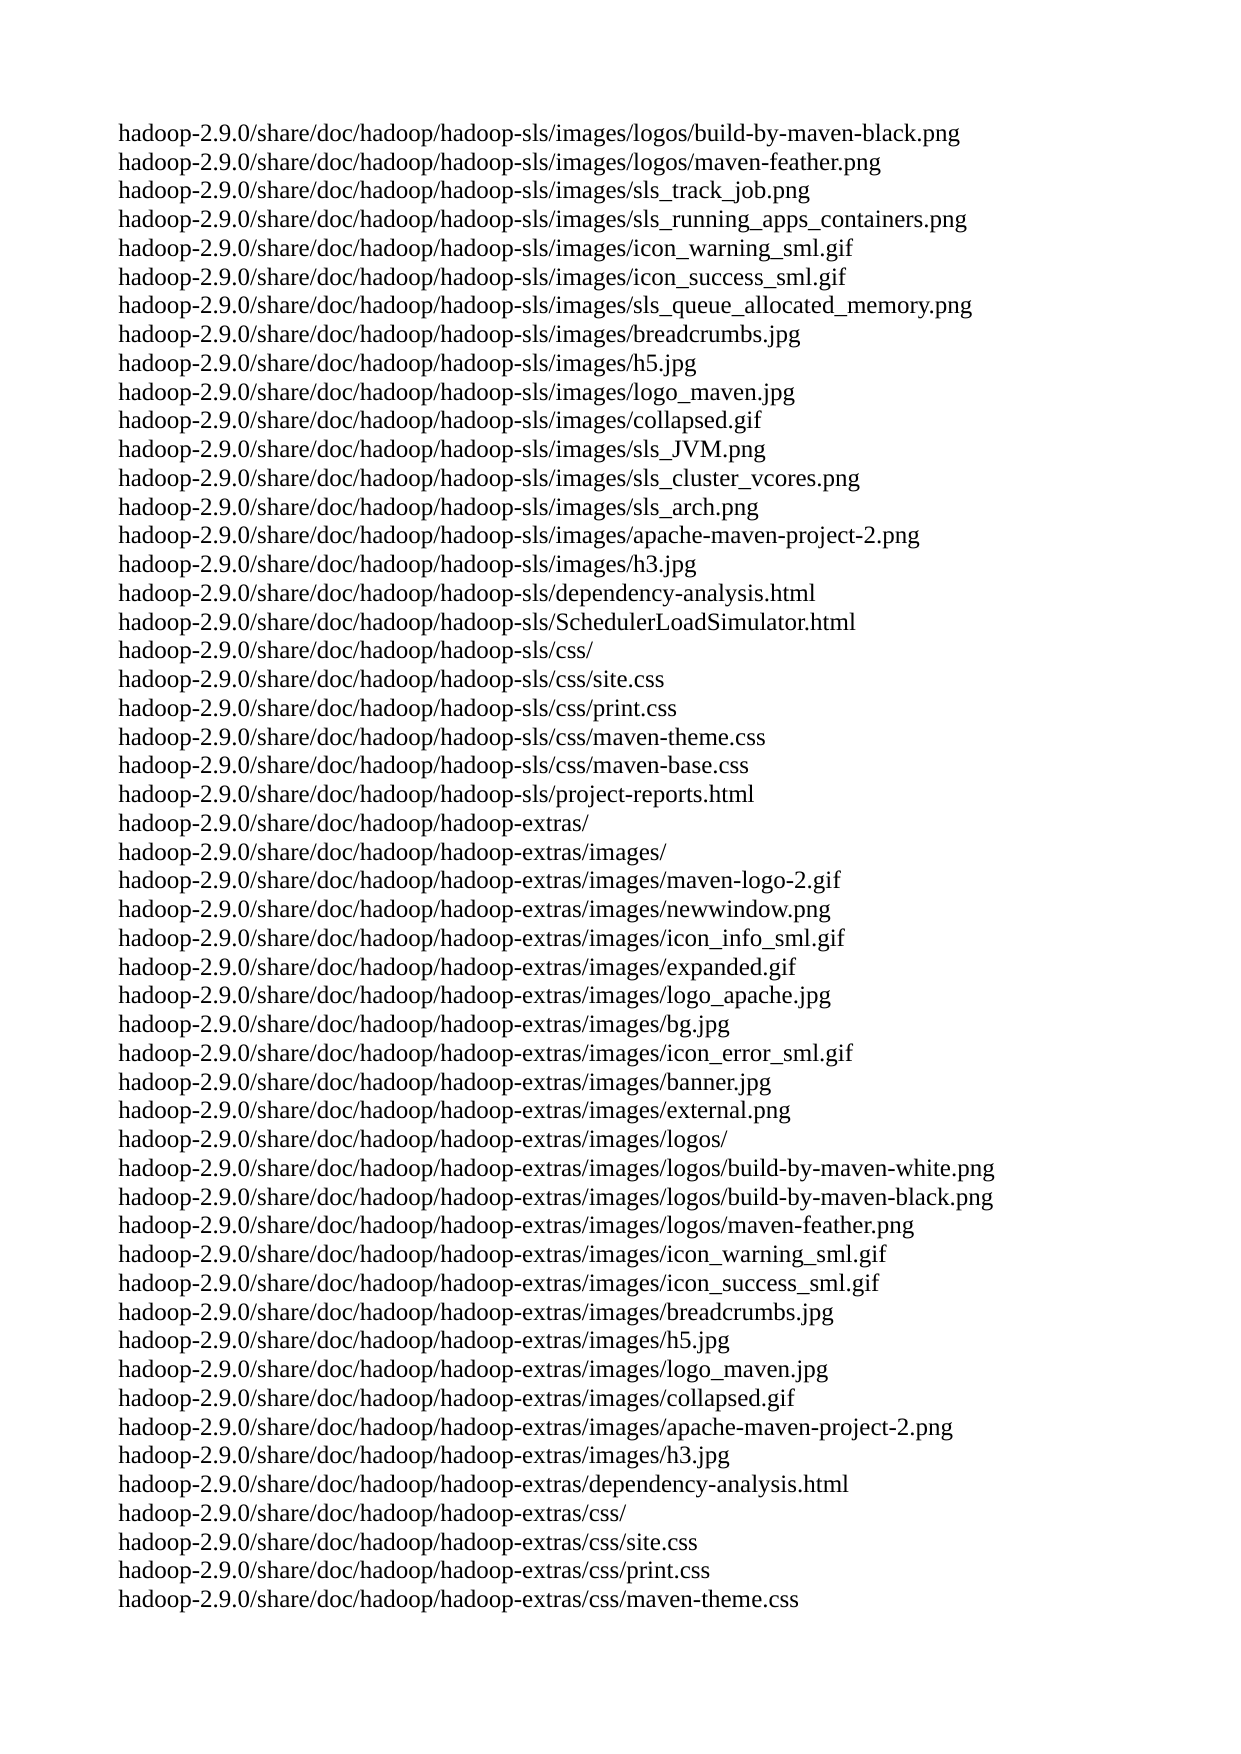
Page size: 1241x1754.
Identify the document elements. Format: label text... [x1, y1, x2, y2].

text hadoop-2.9.0/share/doc/hadoop/hadoop-sls/images/icon_warning_sml.gif [118, 233, 1122, 262]
text hadoop-2.9.0/share/doc/hadoop/hadoop-sls/css/print.css [118, 693, 1122, 722]
text hadoop-2.9.0/share/doc/hadoop/hadoop-extras/images/logos/maven-feather.png [118, 1211, 1122, 1239]
text hadoop-2.9.0/share/doc/hadoop/hadoop-sls/css/site.css [118, 664, 1122, 693]
text hadoop-2.9.0/share/doc/hadoop/hadoop-extras/images/apache-maven-project-2.png [118, 1412, 1122, 1441]
text hadoop-2.9.0/share/doc/hadoop/hadoop-extras/dependency-analysis.html [118, 1469, 1122, 1498]
text hadoop-2.9.0/share/doc/hadoop/hadoop-extras/images/logo_maven.jpg [118, 1354, 1122, 1383]
text hadoop-2.9.0/share/doc/hadoop/hadoop-extras/images/h5.jpg [118, 1326, 1122, 1354]
text hadoop-2.9.0/share/doc/hadoop/hadoop-sls/images/logos/maven-feather.png [118, 147, 1122, 176]
text hadoop-2.9.0/share/doc/hadoop/hadoop-extras/css/site.css [118, 1527, 1122, 1556]
text hadoop-2.9.0/share/doc/hadoop/hadoop-sls/images/sls_JVM.png [118, 434, 1122, 463]
text hadoop-2.9.0/share/doc/hadoop/hadoop-sls/css/maven-base.css [118, 751, 1122, 779]
text hadoop-2.9.0/share/doc/hadoop/hadoop-sls/css/maven-theme.css [118, 722, 1122, 751]
text hadoop-2.9.0/share/doc/hadoop/hadoop-sls/images/sls_queue_allocated_memory.png [118, 291, 1122, 319]
text hadoop-2.9.0/share/doc/hadoop/hadoop-extras/images/h3.jpg [118, 1441, 1122, 1469]
text hadoop-2.9.0/share/doc/hadoop/hadoop-sls/dependency-analysis.html [118, 578, 1122, 607]
text hadoop-2.9.0/share/doc/hadoop/hadoop-extras/images/icon_success_sml.gif [118, 1268, 1122, 1297]
text hadoop-2.9.0/share/doc/hadoop/hadoop-extras/images/expanded.gif [118, 952, 1122, 981]
text hadoop-2.9.0/share/doc/hadoop/hadoop-extras/css/print.css [118, 1556, 1122, 1584]
text hadoop-2.9.0/share/doc/hadoop/hadoop-extras/images/banner.jpg [118, 1067, 1122, 1096]
text hadoop-2.9.0/share/doc/hadoop/hadoop-extras/images/maven-logo-2.gif [118, 866, 1122, 894]
text hadoop-2.9.0/share/doc/hadoop/hadoop-extras/images/logo_apache.jpg [118, 981, 1122, 1009]
text hadoop-2.9.0/share/doc/hadoop/hadoop-extras/images/logos/build-by-maven-white.png [118, 1153, 1122, 1182]
text hadoop-2.9.0/share/doc/hadoop/hadoop-sls/images/logo_maven.jpg [118, 377, 1122, 406]
text hadoop-2.9.0/share/doc/hadoop/hadoop-sls/css/ [118, 636, 1122, 664]
text hadoop-2.9.0/share/doc/hadoop/hadoop-extras/css/maven-theme.css [118, 1584, 1122, 1613]
text hadoop-2.9.0/share/doc/hadoop/hadoop-extras/images/external.png [118, 1096, 1122, 1124]
text hadoop-2.9.0/share/doc/hadoop/hadoop-extras/images/logos/build-by-maven-black.png [118, 1182, 1122, 1211]
text hadoop-2.9.0/share/doc/hadoop/hadoop-sls/images/collapsed.gif [118, 406, 1122, 434]
text hadoop-2.9.0/share/doc/hadoop/hadoop-extras/images/ [118, 837, 1122, 866]
text hadoop-2.9.0/share/doc/hadoop/hadoop-extras/images/newwindow.png [118, 894, 1122, 923]
text hadoop-2.9.0/share/doc/hadoop/hadoop-extras/images/icon_info_sml.gif [118, 923, 1122, 952]
text hadoop-2.9.0/share/doc/hadoop/hadoop-extras/ [118, 808, 1122, 837]
text hadoop-2.9.0/share/doc/hadoop/hadoop-extras/css/ [118, 1498, 1122, 1527]
text hadoop-2.9.0/share/doc/hadoop/hadoop-sls/images/apache-maven-project-2.png [118, 521, 1122, 549]
text hadoop-2.9.0/share/doc/hadoop/hadoop-sls/images/h3.jpg [118, 549, 1122, 578]
text hadoop-2.9.0/share/doc/hadoop/hadoop-extras/images/breadcrumbs.jpg [118, 1297, 1122, 1326]
text hadoop-2.9.0/share/doc/hadoop/hadoop-sls/images/logos/build-by-maven-black.png [118, 118, 1122, 147]
text hadoop-2.9.0/share/doc/hadoop/hadoop-extras/images/logos/ [118, 1124, 1122, 1153]
text hadoop-2.9.0/share/doc/hadoop/hadoop-sls/images/sls_track_job.png [118, 176, 1122, 204]
text hadoop-2.9.0/share/doc/hadoop/hadoop-sls/project-reports.html [118, 779, 1122, 808]
text hadoop-2.9.0/share/doc/hadoop/hadoop-sls/images/h5.jpg [118, 348, 1122, 377]
text hadoop-2.9.0/share/doc/hadoop/hadoop-sls/images/sls_cluster_vcores.png [118, 463, 1122, 492]
text hadoop-2.9.0/share/doc/hadoop/hadoop-sls/images/sls_running_apps_containers.png [118, 204, 1122, 233]
text hadoop-2.9.0/share/doc/hadoop/hadoop-sls/SchedulerLoadSimulator.html [118, 607, 1122, 636]
text hadoop-2.9.0/share/doc/hadoop/hadoop-extras/images/icon_error_sml.gif [118, 1038, 1122, 1067]
text hadoop-2.9.0/share/doc/hadoop/hadoop-sls/images/sls_arch.png [118, 492, 1122, 521]
text hadoop-2.9.0/share/doc/hadoop/hadoop-extras/images/icon_warning_sml.gif [118, 1239, 1122, 1268]
text hadoop-2.9.0/share/doc/hadoop/hadoop-sls/images/breadcrumbs.jpg [118, 319, 1122, 348]
text hadoop-2.9.0/share/doc/hadoop/hadoop-extras/images/collapsed.gif [118, 1383, 1122, 1412]
text hadoop-2.9.0/share/doc/hadoop/hadoop-extras/images/bg.jpg [118, 1009, 1122, 1038]
text hadoop-2.9.0/share/doc/hadoop/hadoop-sls/images/icon_success_sml.gif [118, 262, 1122, 291]
